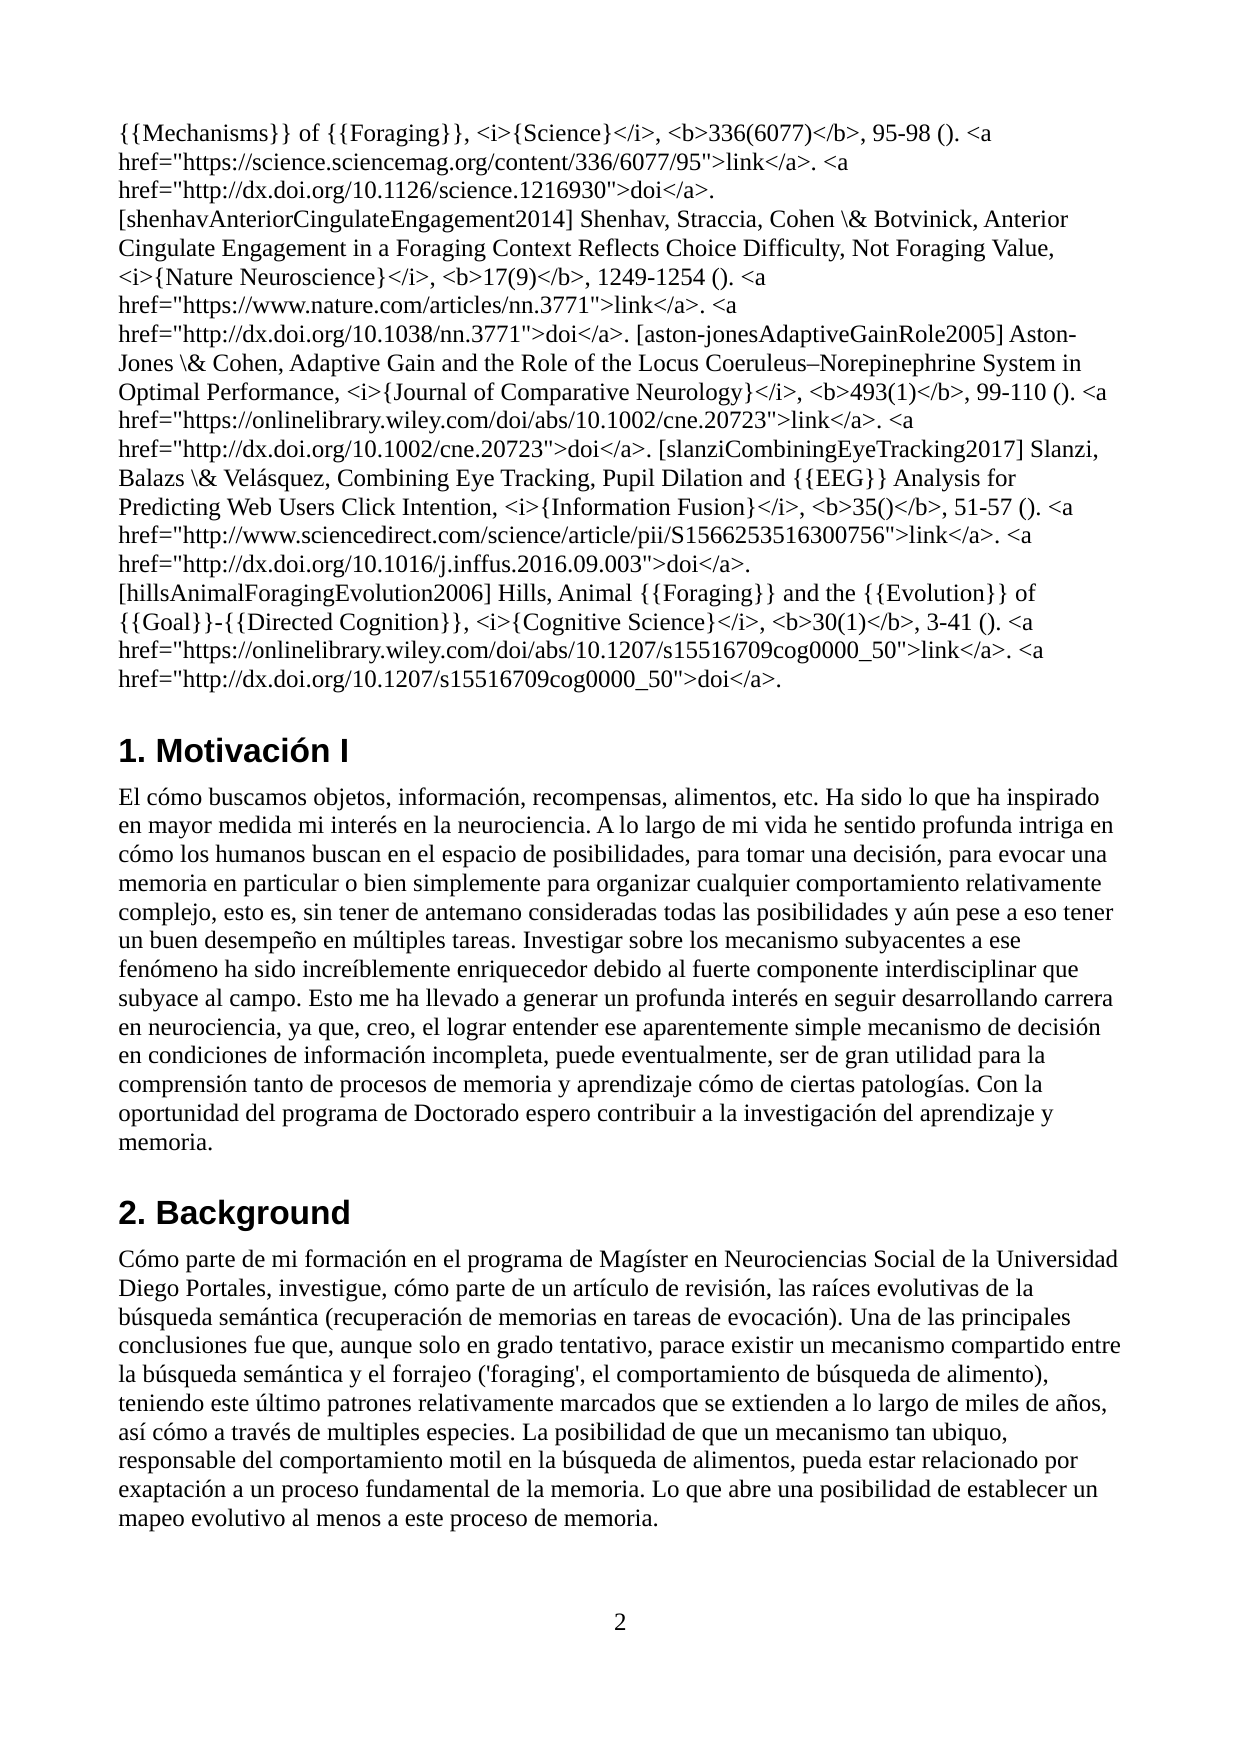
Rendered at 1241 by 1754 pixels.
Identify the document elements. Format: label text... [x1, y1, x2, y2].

text Cómo parte de mi formación en el programa de Magíster en Neurociencias Social de la Universidad Diego Portales, investigue, cómo parte de un artículo de revisión, las raíces evolutivas de la búsqueda semántica (recuperación de memorias en tareas de evocación). Una de las principales conclusiones fue que, aunque solo en grado tentativo, parace existir un mecanismo compartido entre la búsqueda semántica y el forrajeo ('foraging', el comportamiento de búsqueda de alimento), teniendo este último patrones relativamente marcados que se extienden a lo largo de miles de años, así cómo a través de multiples especies. La posibilidad de que un mecanismo tan ubiquo, responsable del comportamiento motil en la búsqueda de alimentos, pueda estar relacionado por exaptación a un proceso fundamental de la memoria. Lo que abre una posibilidad de establecer un mapeo evolutivo al menos a este proceso de memoria. [118, 1244, 1122, 1532]
subtitle Background [118, 1193, 1122, 1232]
subtitle Motivación I [118, 731, 1122, 769]
text {{Mechanisms}} of {{Foraging}}, <i>{Science}</i>, <b>336(6077)</b>, 95-98 (). <a href="https://science.sciencemag.org/content/336/6077/95">link</a>. <a href="http://dx.doi.org/10.1126/science.1216930">doi</a>. [shenhavAnteriorCingulateEngagement2014] Shenhav, Straccia, Cohen \& Botvinick, Anterior Cingulate Engagement in a Foraging Context Reflects Choice Difficulty, Not Foraging Value, <i>{Nature Neuroscience}</i>, <b>17(9)</b>, 1249-1254 (). <a href="https://www.nature.com/articles/nn.3771">link</a>. <a href="http://dx.doi.org/10.1038/nn.3771">doi</a>. [aston-jonesAdaptiveGainRole2005] Aston‐Jones \& Cohen, Adaptive Gain and the Role of the Locus Coeruleus–Norepinephrine System in Optimal Performance, <i>{Journal of Comparative Neurology}</i>, <b>493(1)</b>, 99-110 (). <a href="https://onlinelibrary.wiley.com/doi/abs/10.1002/cne.20723">link</a>. <a href="http://dx.doi.org/10.1002/cne.20723">doi</a>. [slanziCombiningEyeTracking2017] Slanzi, Balazs \& Velásquez, Combining Eye Tracking, Pupil Dilation and {{EEG}} Analysis for Predicting Web Users Click Intention, <i>{Information Fusion}</i>, <b>35()</b>, 51-57 (). <a href="http://www.sciencedirect.com/science/article/pii/S1566253516300756">link</a>. <a href="http://dx.doi.org/10.1016/j.inffus.2016.09.003">doi</a>. [hillsAnimalForagingEvolution2006] Hills, Animal {{Foraging}} and the {{Evolution}} of {{Goal}}-{{Directed Cognition}}, <i>{Cognitive Science}</i>, <b>30(1)</b>, 3-41 (). <a href="https://onlinelibrary.wiley.com/doi/abs/10.1207/s15516709cog0000_50">link</a>. <a href="http://dx.doi.org/10.1207/s15516709cog0000_50">doi</a>. [118, 118, 1122, 693]
text El cómo buscamos objetos, información, recompensas, alimentos, etc. Ha sido lo que ha inspirado en mayor medida mi interés en la neurociencia. A lo largo de mi vida he sentido profunda intriga en cómo los humanos buscan en el espacio de posibilidades, para tomar una decisión, para evocar una memoria en particular o bien simplemente para organizar cualquier comportamiento relativamente complejo, esto es, sin tener de antemano consideradas todas las posibilidades y aún pese a eso tener un buen desempeño en múltiples tareas. Investigar sobre los mecanismo subyacentes a ese fenómeno ha sido increíblemente enriquecedor debido al fuerte componente interdisciplinar que subyace al campo. Esto me ha llevado a generar un profunda interés en seguir desarrollando carrera en neurociencia, ya que, creo, el lograr entender ese aparentemente simple mecanismo de decisión en condiciones de información incompleta, puede eventualmente, ser de gran utilidad para la comprensión tanto de procesos de memoria y aprendizaje cómo de ciertas patologías. Con la oportunidad del programa de Doctorado espero contribuir a la investigación del aprendizaje y memoria. [118, 782, 1122, 1156]
